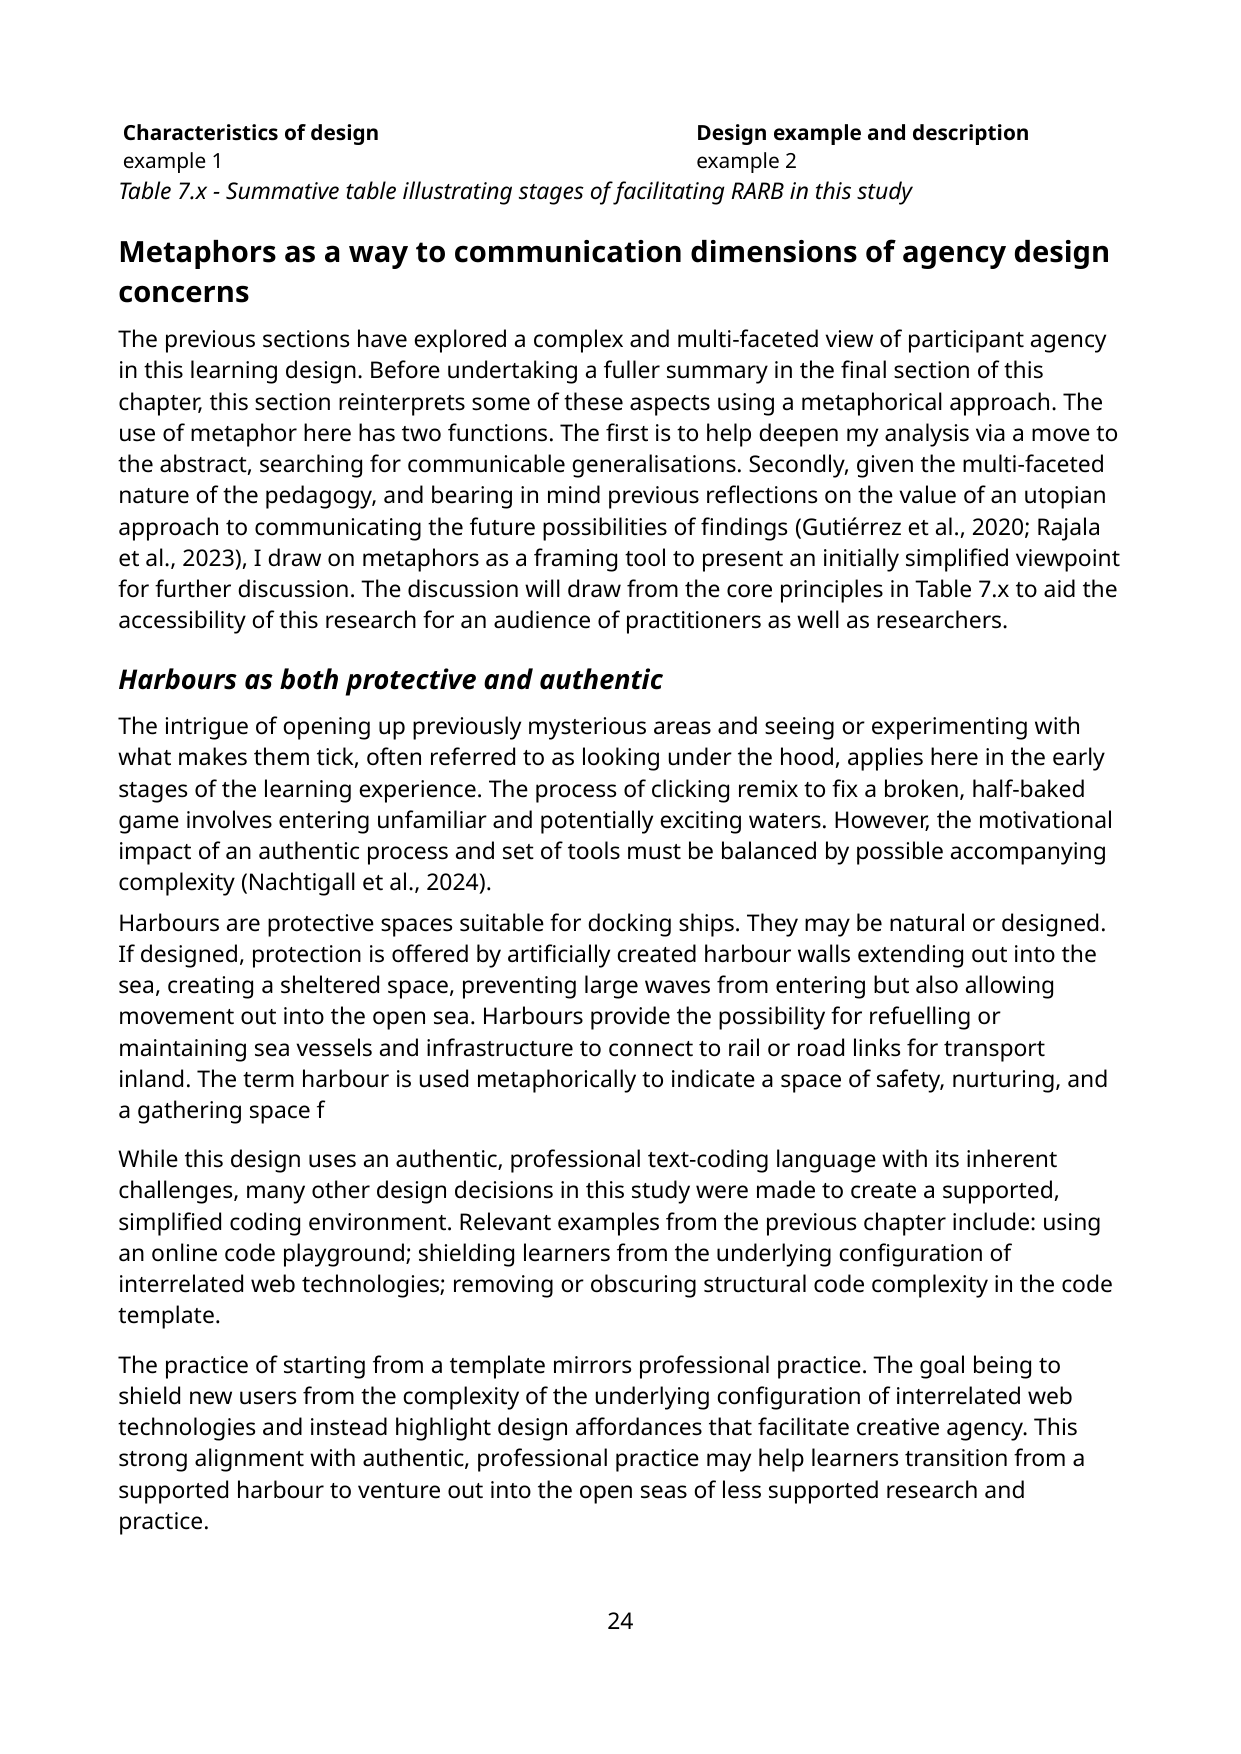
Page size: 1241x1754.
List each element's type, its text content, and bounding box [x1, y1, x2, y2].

text Table 7.x - Summative table illustrating stages of facilitating RARB in this study [118, 175, 1122, 206]
text While this design uses an authentic, professional text-coding language with its inherent challenges, many other design decisions in this study were made to create a supported, simplified coding environment. Relevant examples from the previous chapter include: using an online code playground; shielding learners from the underlying configuration of interrelated web technologies; removing or obscuring structural code complexity in the code template. [118, 1143, 1122, 1331]
subtitle Harbours as both protective and authentic [118, 661, 1122, 697]
text The previous sections have explored a complex and multi-faceted view of participant agency in this learning design. Before undertaking a fuller summary in the final section of this chapter, this section reinterprets some of these aspects using a metaphorical approach. The use of metaphor here has two functions. The first is to help deepen my analysis via a move to the abstract, searching for communicable generalisations. Secondly, given the multi-faceted nature of the pedagogy, and bearing in mind previous reflections on the value of an utopian approach to communicating the future possibilities of findings (Gutiérrez et al., 2020; Rajala et al., 2023), I draw on metaphors as a framing tool to present an initially simplified viewpoint for further discussion. The discussion will draw from the core principles in Table 7.x to aid the accessibility of this research for an audience of practitioners as well as researchers. [118, 323, 1122, 636]
subtitle Metaphors as a way to communication dimensions of agency design concerns [118, 231, 1122, 311]
text The intrigue of opening up previously mysterious areas and seeing or experimenting with what makes them tick, often referred to as looking under the hood, applies here in the early stages of the learning experience. The process of clicking remix to fix a broken, half-baked game involves entering unfamiliar and potentially exciting waters. However, the motivational impact of an authentic process and set of tools must be balanced by possible accompanying complexity (Nachtigall et al., 2024). [118, 710, 1122, 897]
table_cell example 2 [692, 147, 1122, 175]
text The practice of starting from a template mirrors professional practice. The goal being to shield new users from the complexity of the underlying configuration of interrelated web technologies and instead highlight design affordances that facilitate creative agency. This strong alignment with authentic, professional practice may help learners transition from a supported harbour to venture out into the open seas of less supported research and practice. [118, 1348, 1122, 1536]
table_cell example 1 [118, 147, 692, 175]
text Harbours are protective spaces suitable for docking ships. They may be natural or designed. If designed, protection is offered by artificially created harbour walls extending out into the sea, creating a sheltered space, preventing large waves from entering but also allowing movement out into the open sea. Harbours provide the possibility for refuelling or maintaining sea vessels and infrastructure to connect to rail or road links for transport inland. The term harbour is used metaphorically to indicate a space of safety, nurturing, and a gathering space f [118, 906, 1122, 1125]
table_header Design example and description [692, 118, 1122, 147]
table_header Characteristics of design [118, 118, 692, 147]
